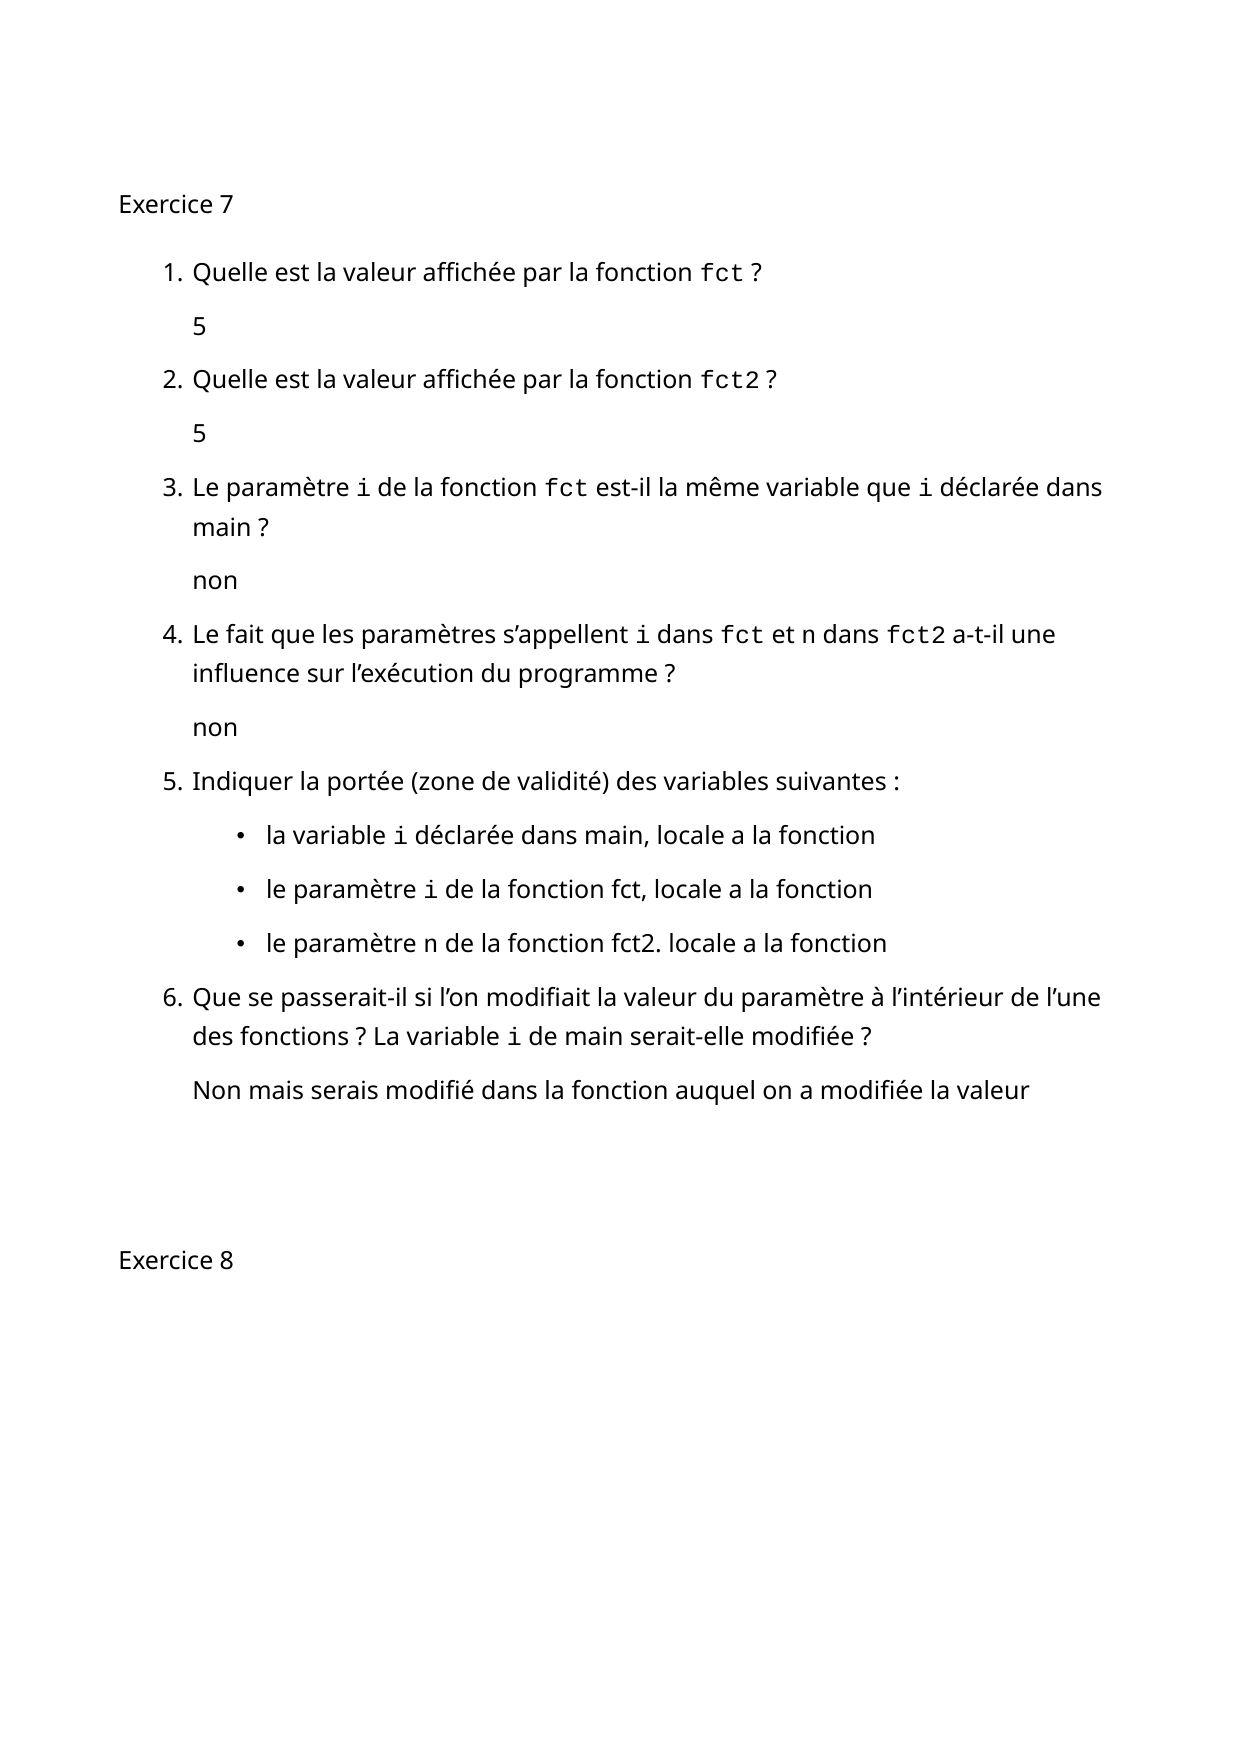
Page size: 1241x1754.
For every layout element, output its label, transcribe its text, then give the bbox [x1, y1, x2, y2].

list Quelle est la valeur affichée par la fonction fct ? [162, 254, 1122, 289]
text Exercice 7 [118, 186, 1122, 220]
list Indiquer la portée (zone de validité) des variables suivantes : [162, 763, 1122, 798]
list 5 [162, 416, 1122, 450]
list Le paramètre i de la fonction fct est-il la même variable que i déclarée dans main ? [162, 470, 1122, 543]
list Que se passerait-il si l’on modifiait la valeur du paramètre à l’intérieur de l’une des fonctions ? La variable i de main serait-elle modifiée ? [162, 979, 1122, 1053]
text Non mais serais modifié dans la fonction auquel on a modifiée la valeur [118, 1072, 1122, 1106]
list Le fait que les paramètres s’appellent i dans fct et n dans fct2 a-t-il une influence sur l’exécution du programme ? [162, 617, 1122, 690]
text Exercice 8 [118, 1243, 1122, 1277]
list non [162, 710, 1122, 744]
list la variable i déclarée dans main, locale a la fonction [236, 817, 1122, 852]
list 5 [162, 308, 1122, 342]
list le paramètre i de la fonction fct, locale a la fonction [236, 871, 1122, 906]
list non [162, 563, 1122, 597]
list le paramètre n de la fonction fct2. locale a la fonction [236, 925, 1122, 959]
list Quelle est la valeur affichée par la fonction fct2 ? [162, 362, 1122, 396]
